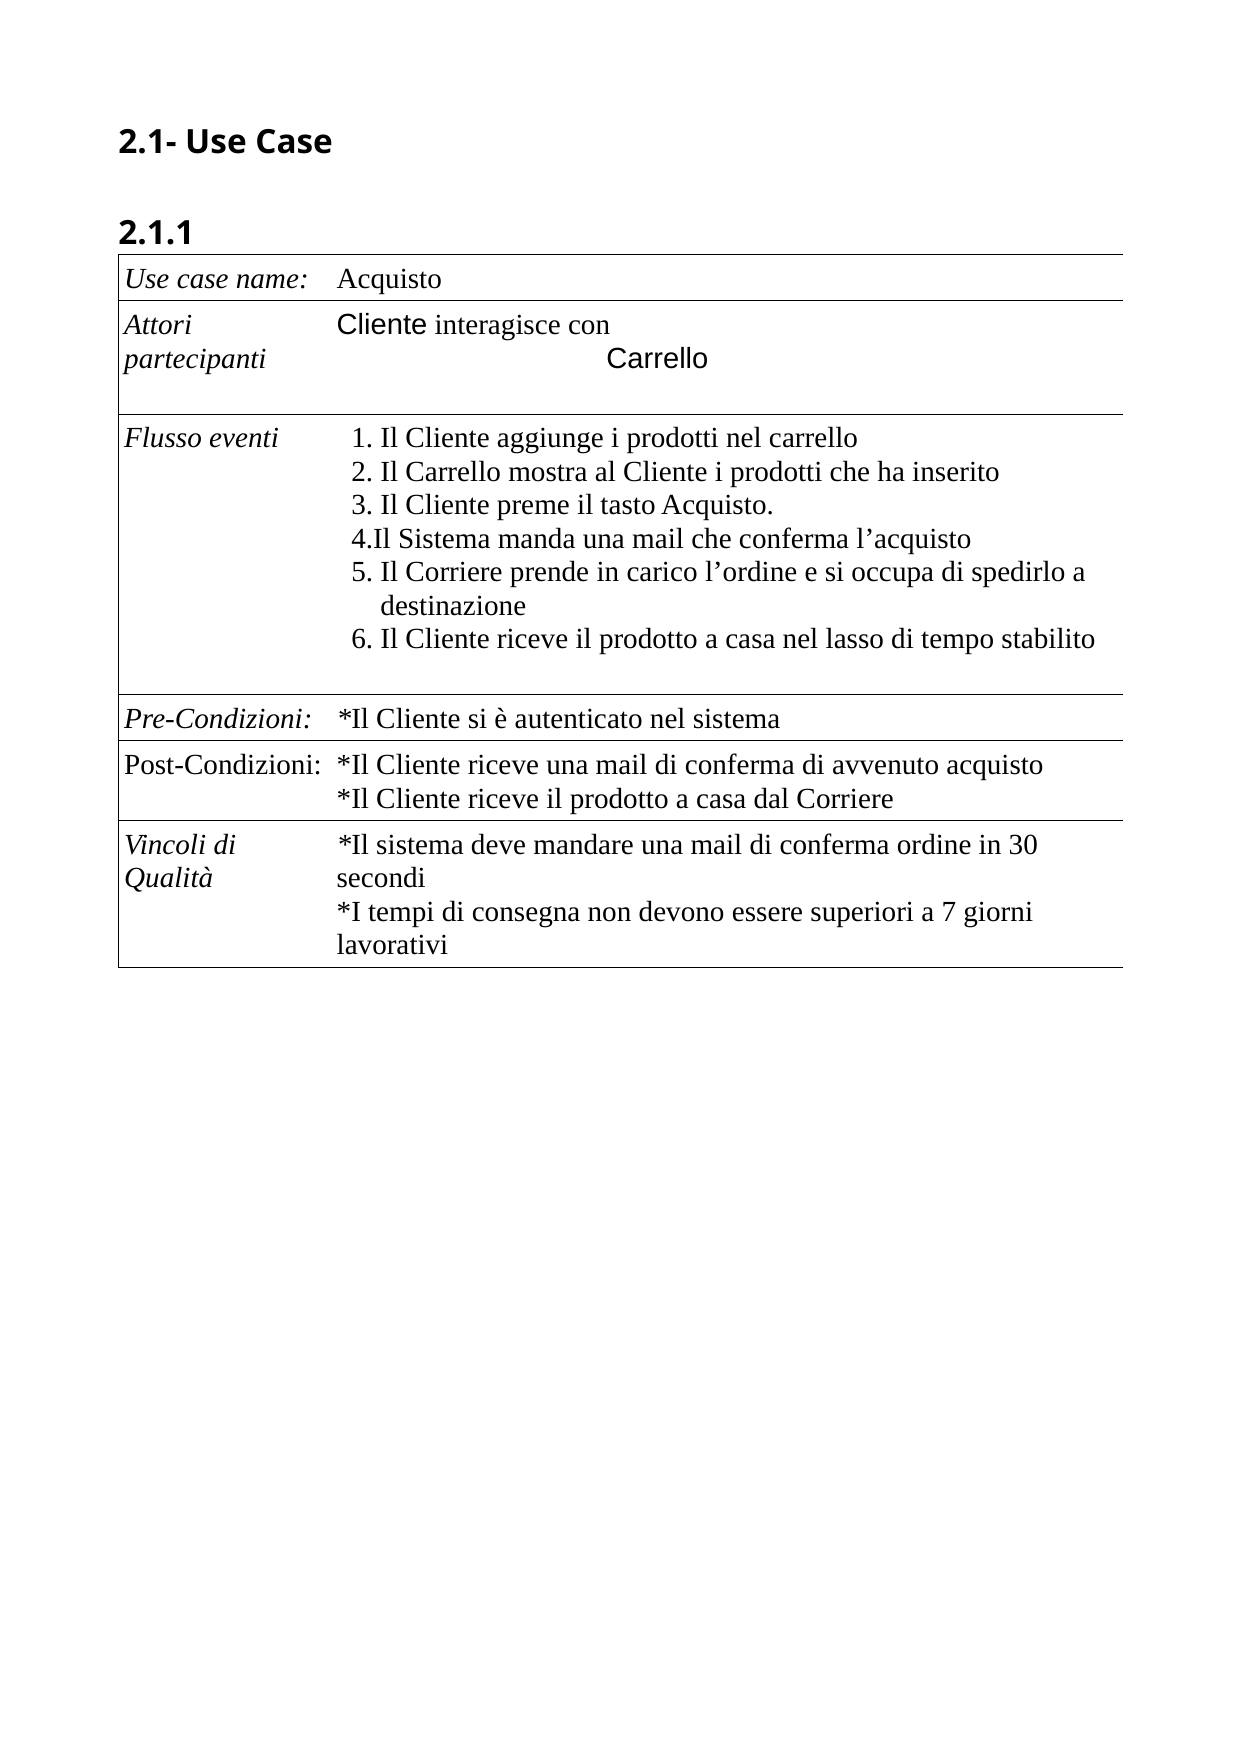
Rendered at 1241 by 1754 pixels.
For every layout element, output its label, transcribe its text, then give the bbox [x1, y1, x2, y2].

table_cell *Il sistema deve mandare una mail di conferma ordine in 30 secondi *I tempi di consegna non devono essere superiori a 7 giorni lavorativi [331, 821, 1123, 967]
table_cell 1. Il Cliente aggiunge i prodotti nel carrello 2. Il Carrello mostra al Cliente i prodotti che ha inserito 3. Il Cliente preme il tasto Acquisto. 4.Il Sistema manda una mail che conferma l’acquisto 5. Il Corriere prende in carico l’ordine e si occupa di spedirlo a destinazione 6. Il Cliente riceve il prodotto a casa nel lasso di tempo stabilito [331, 415, 1123, 694]
table_cell Cliente interagisce con Carrello [331, 301, 1123, 413]
table_cell Post-Condizioni: [119, 741, 331, 820]
text 2.1- Use Case [118, 118, 1122, 163]
table_cell Vincoli di Qualità [119, 821, 331, 967]
table_cell Flusso eventi [119, 415, 331, 694]
table_cell *Il Cliente riceve una mail di conferma di avvenuto acquisto *Il Cliente riceve il prodotto a casa dal Corriere [331, 741, 1123, 820]
text 2.1.1 [118, 209, 1122, 254]
table_header Use case name: [119, 255, 331, 300]
table_cell *Il Cliente si è autenticato nel sistema [331, 695, 1123, 740]
table_header Acquisto [331, 255, 1123, 300]
table_cell Pre-Condizioni: [119, 695, 331, 740]
table_cell Attori partecipanti [119, 301, 331, 413]
